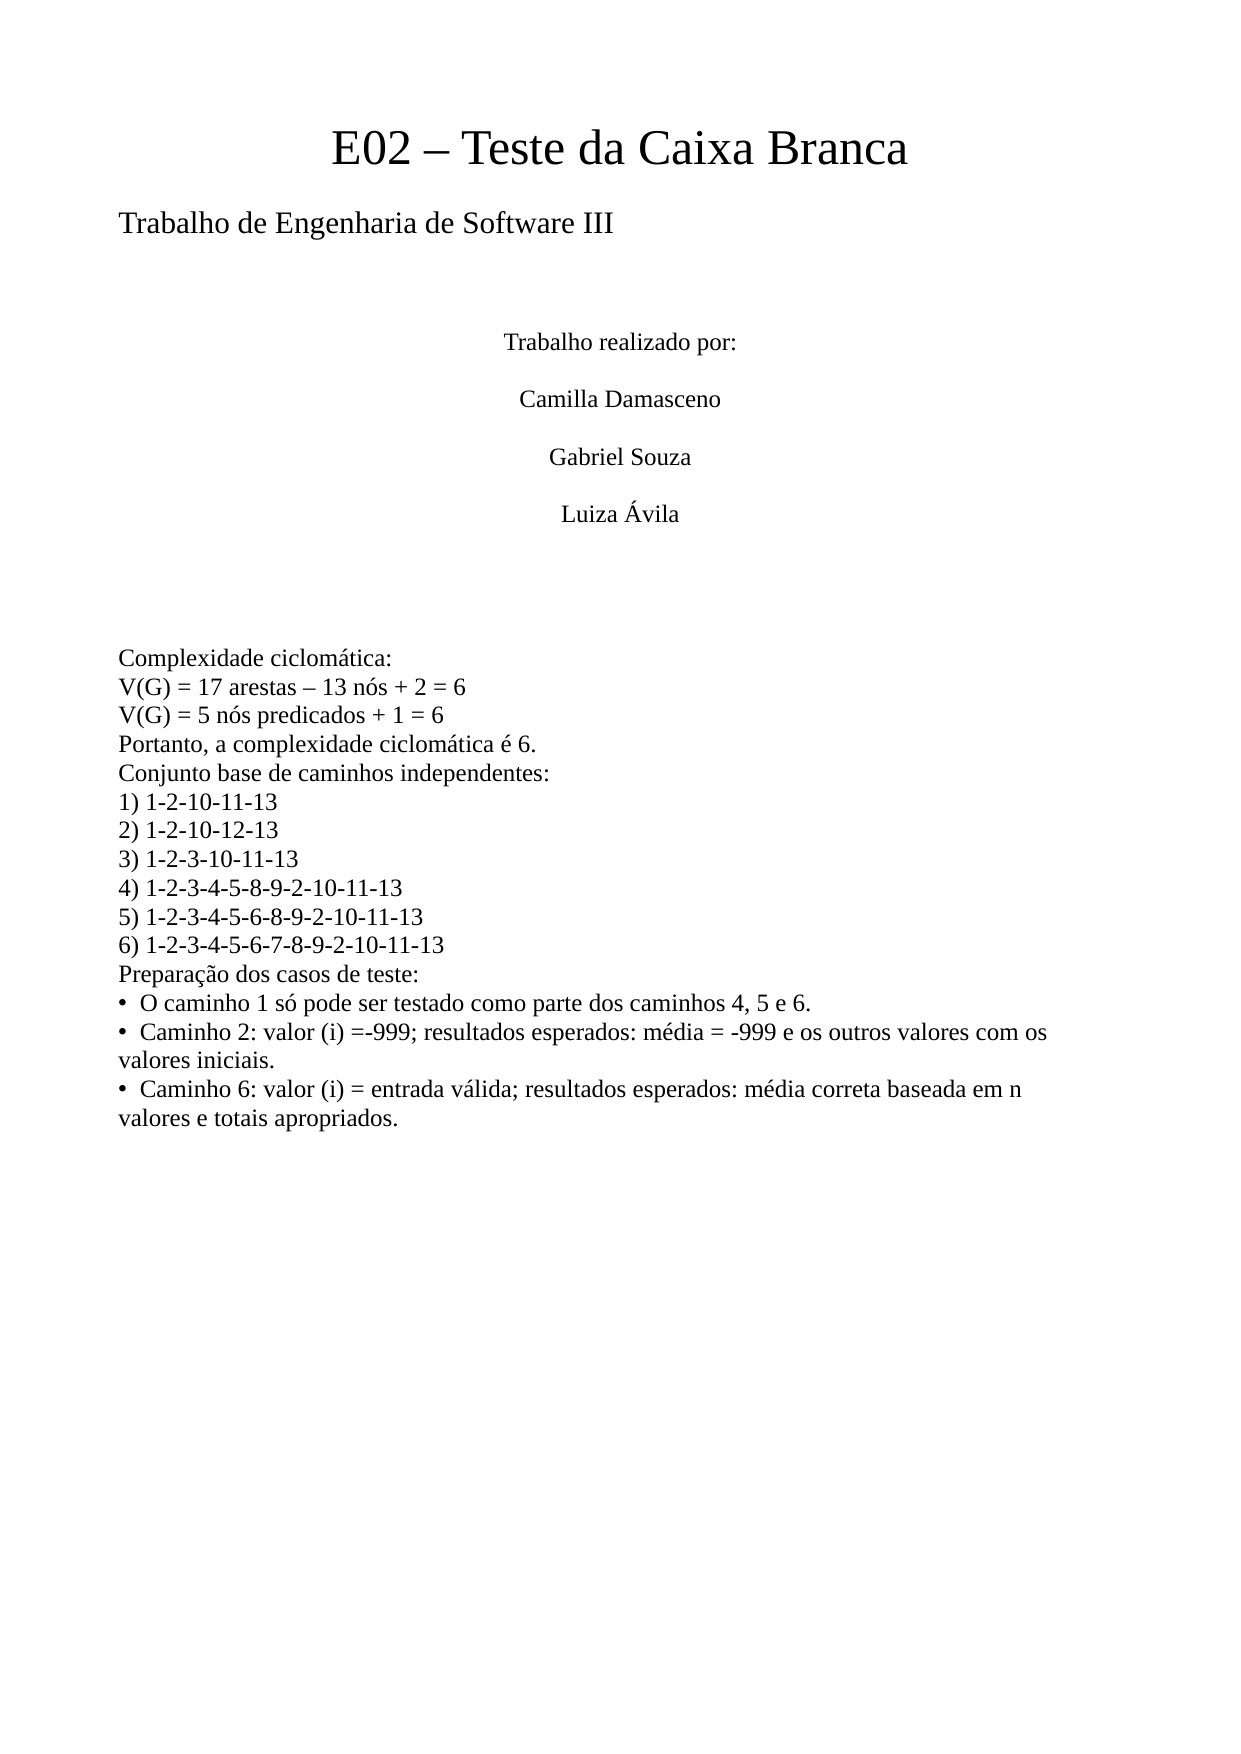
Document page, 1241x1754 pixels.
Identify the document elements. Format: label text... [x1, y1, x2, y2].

text valores e totais apropriados. [118, 1103, 1122, 1132]
text Trabalho de Engenharia de Software III [118, 204, 1122, 240]
text E02 – Teste da Caixa Branca [118, 118, 1122, 176]
text • O caminho 1 só pode ser testado como parte dos caminhos 4, 5 e 6. [118, 988, 1122, 1017]
text Camilla Damasceno [118, 384, 1122, 413]
text • Caminho 6: valor (i) = entrada válida; resultados esperados: média correta baseada em n [118, 1074, 1122, 1103]
text Portanto, a complexidade ciclomática é 6. [118, 729, 1122, 758]
text • Caminho 2: valor (i) =-999; resultados esperados: média = -999 e os outros valores com os [118, 1017, 1122, 1045]
text 5) 1-2-3-4-5-6-8-9-2-10-11-13 [118, 902, 1122, 930]
text valores iniciais. [118, 1045, 1122, 1074]
text Conjunto base de caminhos independentes: [118, 758, 1122, 787]
text Gabriel Souza [118, 442, 1122, 470]
text Trabalho realizado por: [118, 327, 1122, 355]
text 2) 1-2-10-12-13 [118, 815, 1122, 844]
text Preparação dos casos de teste: [118, 959, 1122, 988]
text 6) 1-2-3-4-5-6-7-8-9-2-10-11-13 [118, 930, 1122, 959]
text V(G) = 17 arestas – 13 nós + 2 = 6 [118, 672, 1122, 700]
text 4) 1-2-3-4-5-8-9-2-10-11-13 [118, 873, 1122, 902]
text 1) 1-2-10-11-13 [118, 787, 1122, 815]
text Complexidade ciclomática: [118, 643, 1122, 672]
text V(G) = 5 nós predicados + 1 = 6 [118, 700, 1122, 729]
text Luiza Ávila [118, 499, 1122, 528]
text 3) 1-2-3-10-11-13 [118, 844, 1122, 873]
